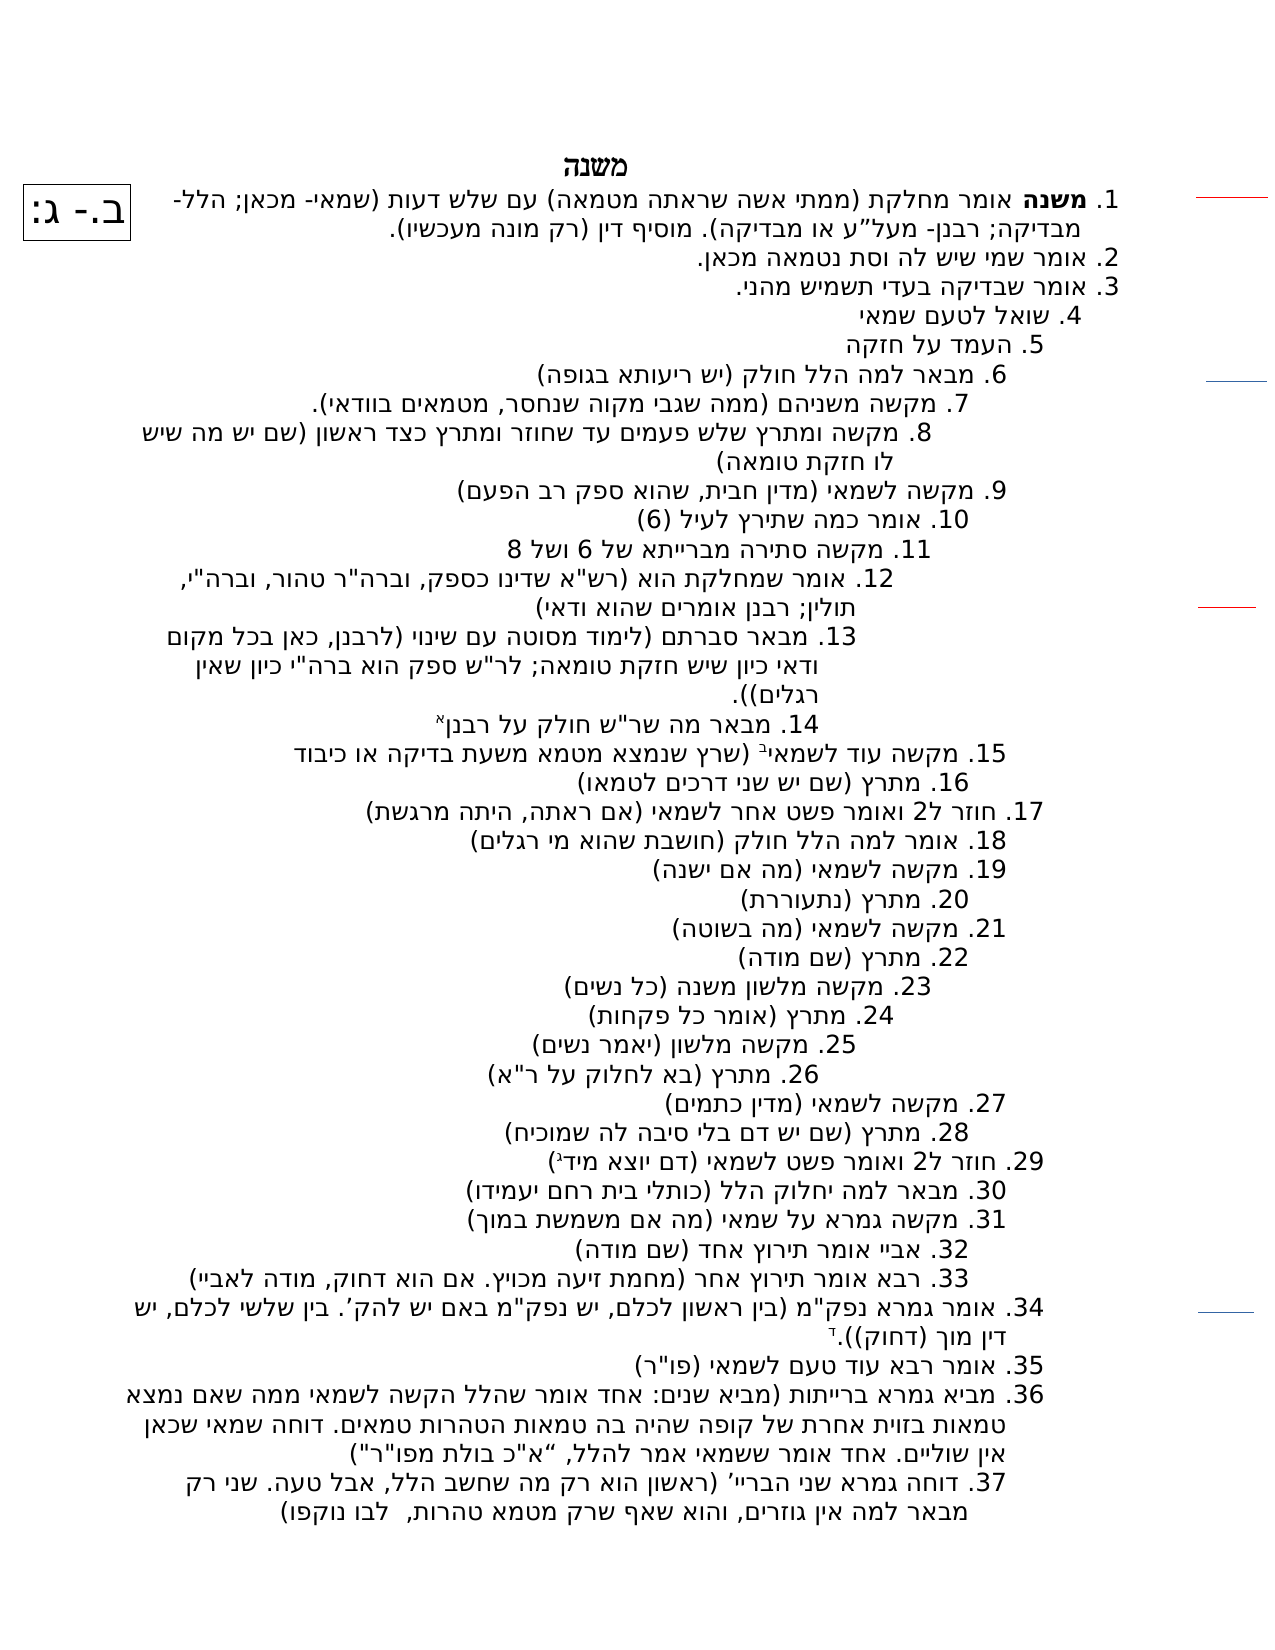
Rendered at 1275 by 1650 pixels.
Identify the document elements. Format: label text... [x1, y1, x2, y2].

list שואל לטעם שמאי [118, 302, 1082, 331]
list דוחה גמרא שני הבריי’ (ראשון הוא רק מה שחשב הלל, אבל טעה. שני רק מבאר למה אין גוזרים, והוא שאף שרק מטמא טהרות, לבו נוקפו) [118, 1468, 1007, 1527]
list משנה [118, 147, 1119, 185]
list מקשה משניהם (ממה שגבי מקוה שנחסר, מטמאים בוודאי). [118, 389, 969, 418]
list העמד על חזקה [118, 331, 1044, 360]
list מקשה מלשון משנה (כל נשים) [118, 972, 932, 1002]
list אומר גמרא נפק"מ (בין ראשון לכלם, יש נפק"מ באם יש להק’. בין שלשי לכלם, יש דין מוך (דחוק)). [118, 1293, 1044, 1352]
list אומר למה הלל חולק (חושבת שהוא מי רגלים) [118, 827, 1007, 856]
list מבאר למה יחלוק הלל (כותלי בית רחם יעמידו) [118, 1177, 1007, 1206]
list אומר שמי שיש לה וסת נטמאה מכאן. [118, 243, 1119, 272]
list חוזר ל2 ואומר פשט לשמאי (דם יוצא מיד) [118, 1147, 1044, 1177]
list מתרץ (בא לחלוק על ר"א) [118, 1060, 819, 1089]
list מבאר סברתם (לימוד מסוטה עם שינוי (לרבנן, כאן בכל מקום ודאי כיון שיש חזקת טומאה; לר"ש ספק הוא ברה"י כיון שאין רגלים)). [118, 622, 857, 710]
list מקשה לשמאי (מדין חבית, שהוא ספק רב הפעם) [118, 477, 1007, 506]
list משנה אומר מחלקת (ממתי אשה שראתה מטמאה) עם שלש דעות (שמאי- מכאן; הלל- מבדיקה; רבנן- מעל”ע או מבדיקה). מוסיף דין (רק מונה מעכשיו). [118, 185, 1119, 243]
list מקשה לשמאי (מה בשוטה) [118, 914, 1007, 943]
list מתרץ (שם מודה) [118, 943, 969, 972]
list מקשה גמרא על שמאי (מה אם משמשת במוך) [118, 1206, 1007, 1235]
list מקשה מלשון (יאמר נשים) [118, 1031, 857, 1060]
list מקשה סתירה מברייתא של 6 ושל 8 [118, 535, 932, 564]
list מבאר למה הלל חולק (יש ריעותא בגופה) [118, 360, 1007, 389]
list מביא גמרא ברייתות (מביא שנים: אחד אומר שהלל הקשה לשמאי ממה שאם נמצא טמאות בזוית אחרת של קופה שהיה בה טמאות הטהרות טמאים. דוחה שמאי שכאן אין שוליים. אחד אומר ששמאי אמר להלל, “א"כ בולת מפו"ר") [118, 1381, 1044, 1468]
list מתרץ (שם יש דם בלי סיבה לה שמוכיח) [118, 1118, 969, 1147]
list מתרץ (נתעוררת) [118, 885, 969, 914]
list אומר כמה שתירץ לעיל (6) [118, 506, 969, 535]
list מבאר מה שר"ש חולק על רבנן [118, 710, 819, 739]
list אומר רבא עוד טעם לשמאי (פו"ר) [118, 1352, 1044, 1381]
list אביי אומר תירוץ אחד (שם מודה) [118, 1235, 969, 1264]
list אומר שבדיקה בעדי תשמיש מהני. [118, 272, 1119, 302]
list מקשה לשמאי (מדין כתמים) [118, 1089, 1007, 1118]
list חוזר ל2 ואומר פשט אחר לשמאי (אם ראתה, היתה מרגשת) [118, 797, 1044, 827]
list אומר שמחלקת הוא (רש"א שדינו כספק, וברה"ר טהור, וברה"י, תולין; רבנן אומרים שהוא ודאי) [118, 564, 894, 622]
list מקשה לשמאי (מה אם ישנה) [118, 856, 1007, 885]
list ב.- ג: [24, 185, 131, 233]
list רבא אומר תירוץ אחר (מחמת זיעה מכויץ. אם הוא דחוק, מודה לאביי) [118, 1264, 969, 1293]
list מקשה ומתרץ שלש פעמים עד שחוזר ומתרץ כצד ראשון (שם יש מה שיש לו חזקת טומאה) [118, 418, 932, 477]
list מתרץ (שם יש שני דרכים לטמאו) [118, 768, 969, 797]
list מקשה עוד לשמאי (שרץ שנמצא מטמא משעת בדיקה או כיבוד [118, 739, 1007, 768]
list מתרץ (אומר כל פקחות) [118, 1002, 894, 1031]
